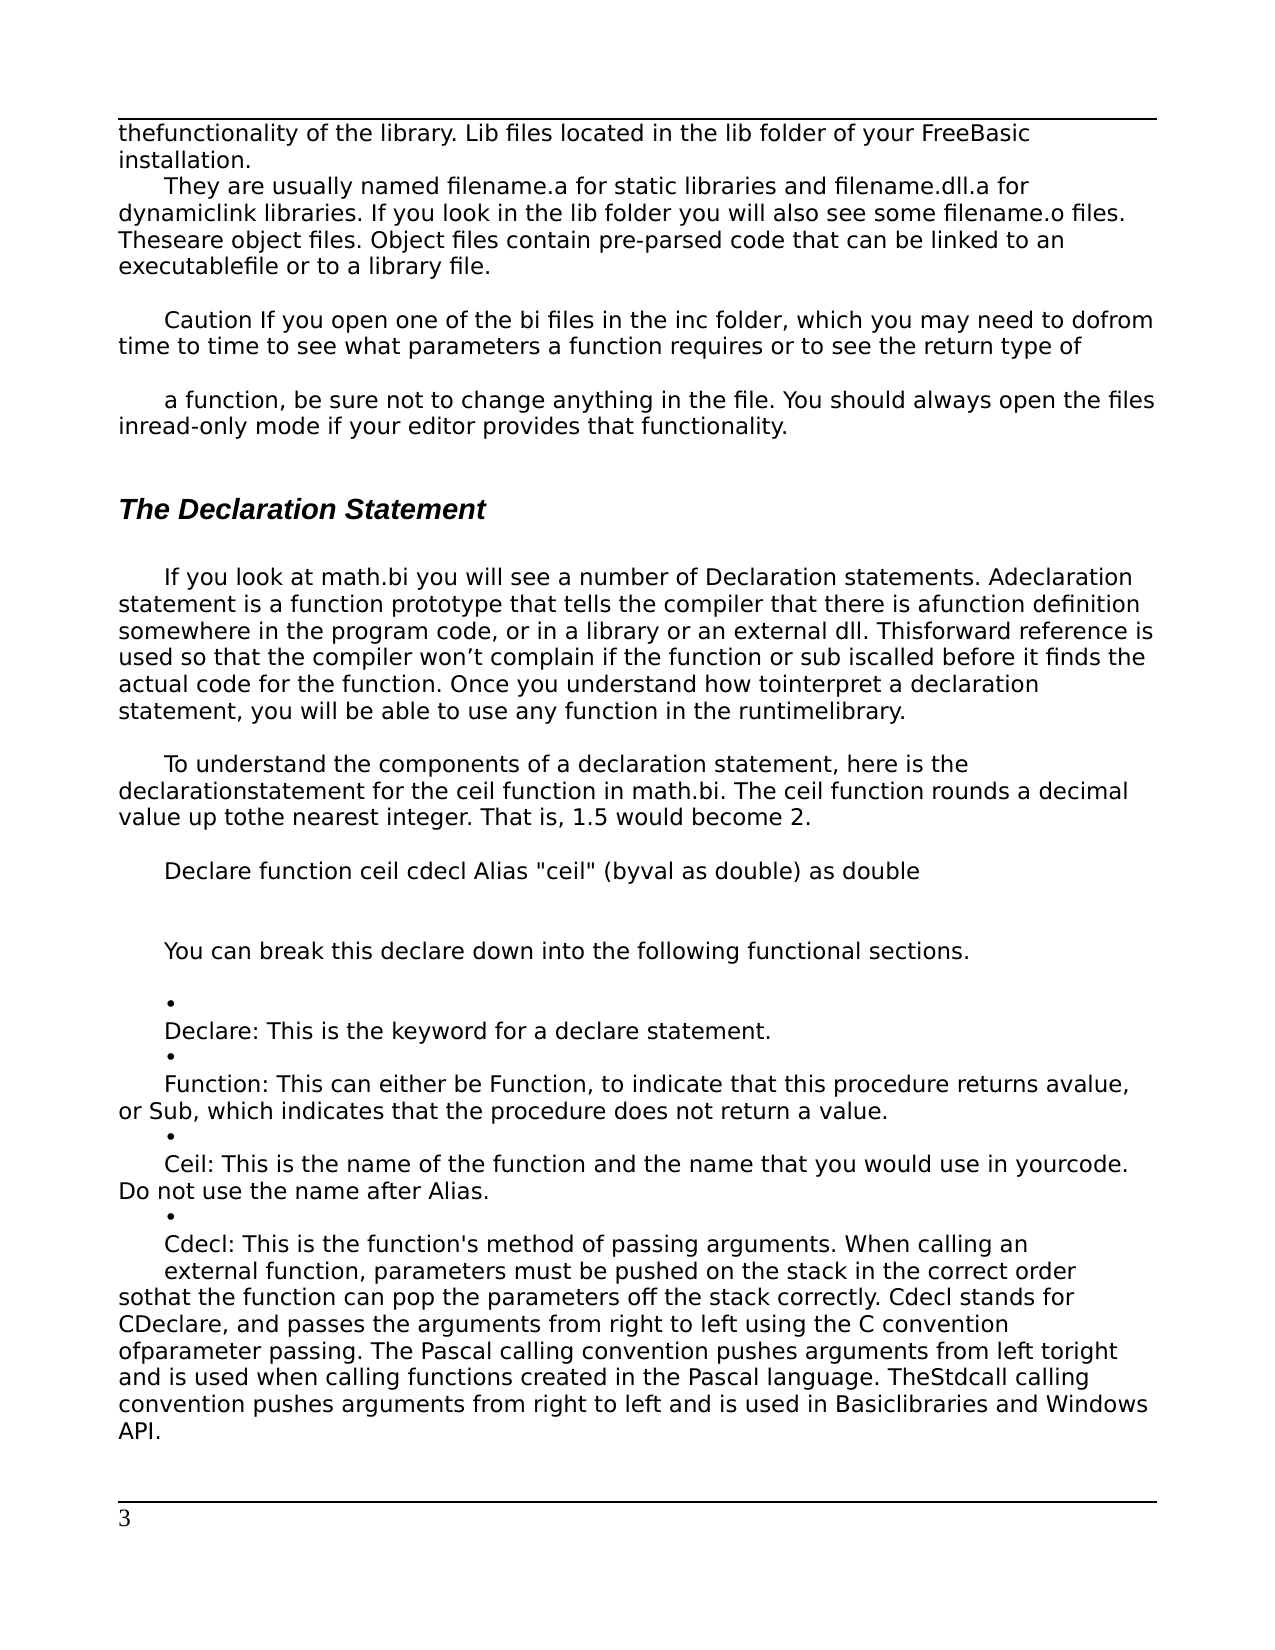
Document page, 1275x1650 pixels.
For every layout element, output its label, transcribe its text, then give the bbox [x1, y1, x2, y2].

text • [118, 991, 1157, 1018]
text Declare: This is the keyword for a declare statement. [118, 1018, 1157, 1044]
subtitle The Declaration Statement [118, 492, 1157, 525]
text • [118, 1204, 1157, 1231]
text They are usually named filename.a for static libraries and filename.dll.a for dynamiclink libraries. If you look in the lib folder you will also see some filename.o files. Theseare object files. Object files contain pre-parsed code that can be linked to an executablefile or to a library file. [118, 173, 1157, 280]
text Caution If you open one of the bi files in the inc folder, which you may need to dofrom time to time to see what parameters a function requires or to see the return type of [118, 307, 1157, 360]
text Ceil: This is the name of the function and the name that you would use in yourcode. Do not use the name after Alias. [118, 1151, 1157, 1204]
text Cdecl: This is the function's method of passing arguments. When calling an [118, 1231, 1157, 1258]
text Declare function ceil cdecl Alias "ceil" (byval as double) as double [118, 858, 1157, 884]
text thefunctionality of the library. Lib files located in the lib folder of your FreeBasic installation. [118, 120, 1157, 173]
text external function, parameters must be pushed on the stack in the correct order sothat the function can pop the parameters off the stack correctly. Cdecl stands for CDeclare, and passes the arguments from right to left using the C convention ofparameter passing. The Pascal calling convention pushes arguments from left toright and is used when calling functions created in the Pascal language. TheStdcall calling convention pushes arguments from right to left and is used in Basiclibraries and Windows API. [118, 1258, 1157, 1444]
text • [118, 1124, 1157, 1151]
text Function: This can either be Function, to indicate that this procedure returns avalue, or Sub, which indicates that the procedure does not return a value. [118, 1071, 1157, 1124]
text • [118, 1044, 1157, 1071]
text You can break this declare down into the following functional sections. [118, 938, 1157, 964]
text To understand the components of a declaration statement, here is the declarationstatement for the ceil function in math.bi. The ceil function rounds a decimal value up tothe nearest integer. That is, 1.5 would become 2. [118, 751, 1157, 831]
text a function, be sure not to change anything in the file. You should always open the files inread-only mode if your editor provides that functionality. [118, 387, 1157, 440]
text If you look at math.bi you will see a number of Declaration statements. Adeclaration statement is a function prototype that tells the compiler that there is afunction definition somewhere in the program code, or in a library or an external dll. Thisforward reference is used so that the compiler won’t complain if the function or sub iscalled before it finds the actual code for the function. Once you understand how tointerpret a declaration statement, you will be able to use any function in the runtimelibrary. [118, 564, 1157, 724]
